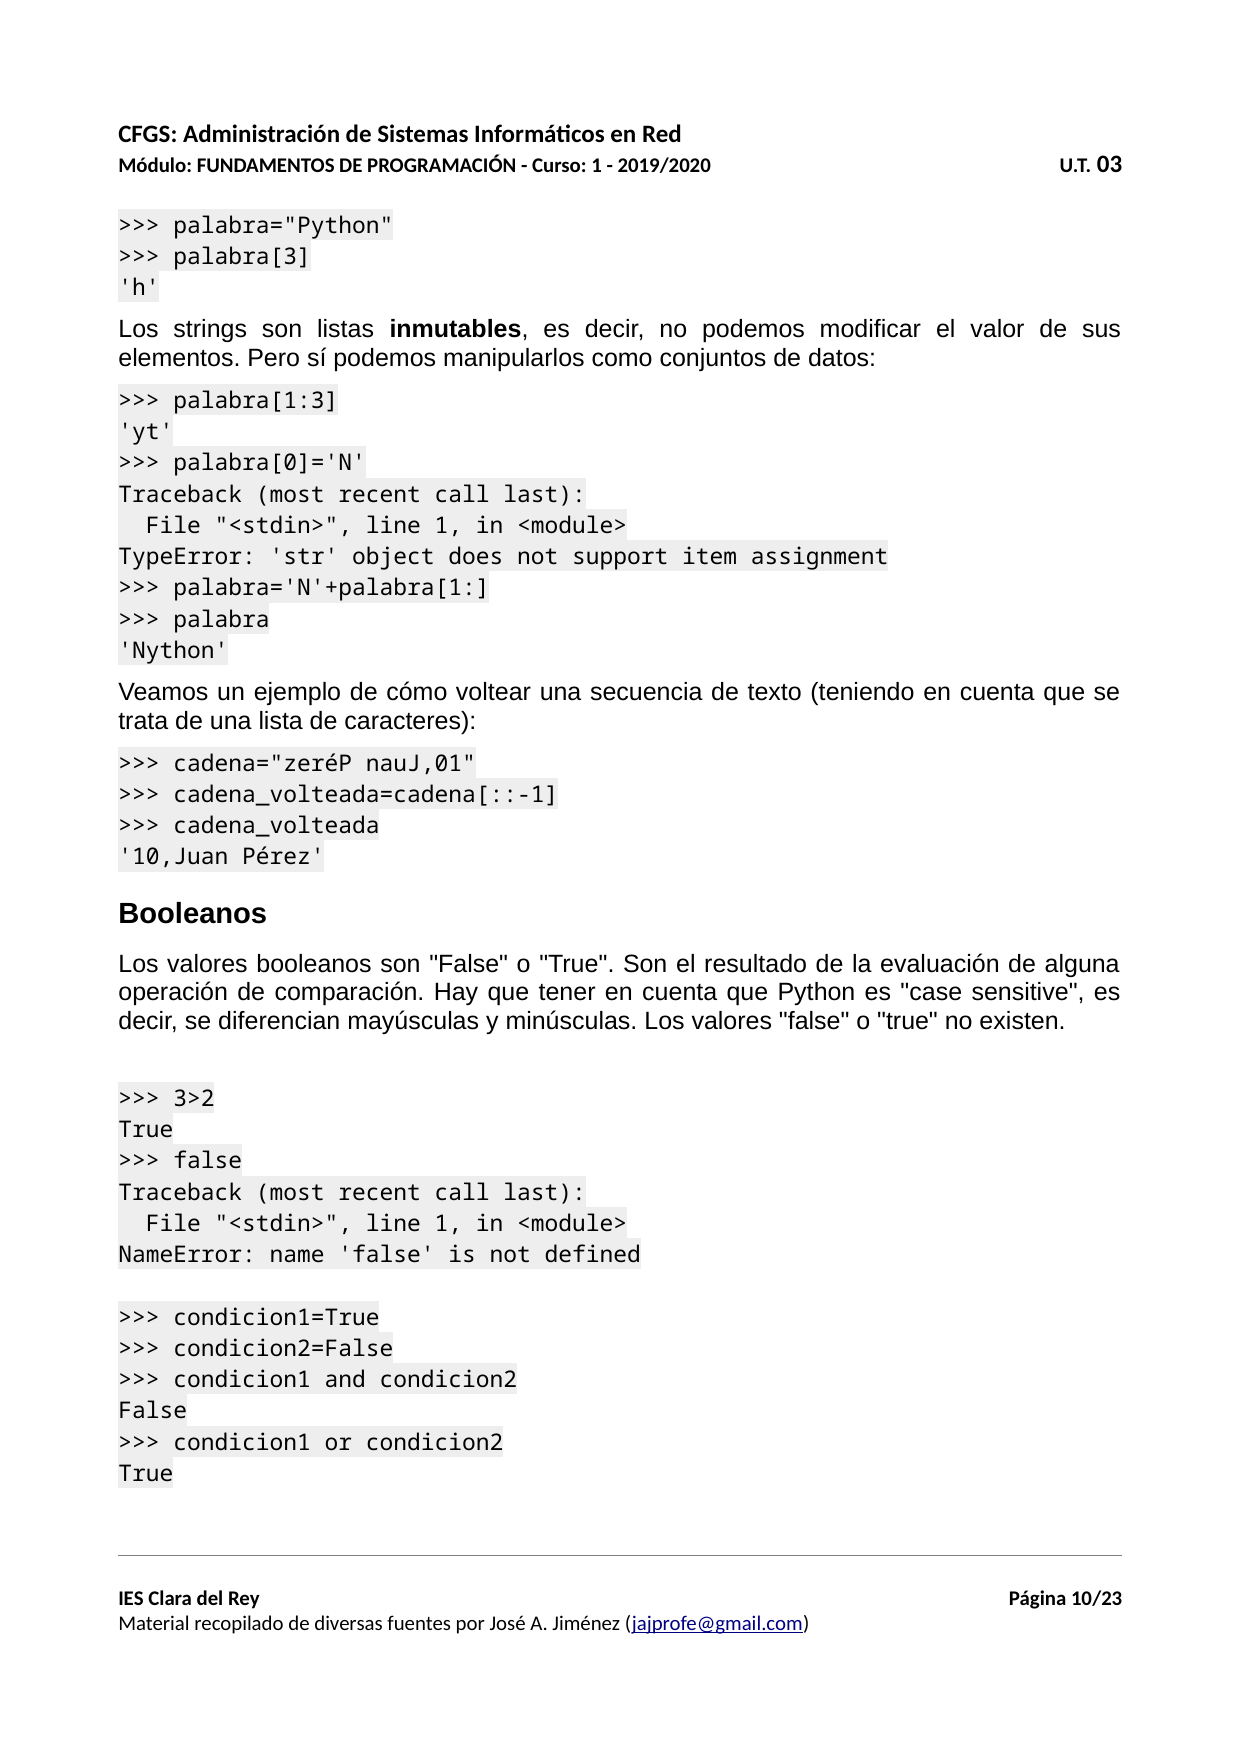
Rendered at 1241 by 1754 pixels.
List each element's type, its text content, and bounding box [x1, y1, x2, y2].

text False [187, 1394, 1122, 1426]
text >>> palabra[1:3] [338, 384, 1122, 415]
text >>> cadena="zeréP nauJ,01" [476, 747, 1122, 778]
text >>> cadena_volteada [379, 809, 1122, 840]
text >>> false [242, 1144, 1122, 1176]
text >>> condicion1 and condicion2 [517, 1363, 1122, 1394]
subtitle Booleanos [118, 897, 1122, 930]
text 'h' [159, 271, 1122, 302]
text >>> condicion2=False [393, 1332, 1122, 1363]
text Los valores booleanos son "False" o "True". Son el resultado de la evaluación de alguna operación de comparación. Hay que tener en cuenta que Python es "case sensitive", es decir, se diferencian mayúsculas y minúsculas. Los valores "false" o "true" no existen. [118, 949, 1122, 1035]
text Los strings son listas inmutables, es decir, no podemos modificar el valor de sus elementos. Pero sí podemos manipularlos como conjuntos de datos: [118, 314, 1122, 372]
text >>> condicion1 or condicion2 [503, 1426, 1122, 1457]
text NameError: name 'false' is not defined [641, 1238, 1122, 1269]
text >>> palabra='N'+palabra[1:] [489, 571, 1122, 603]
text True [173, 1457, 1122, 1488]
text File "<stdin>", line 1, in <module> [627, 1207, 1122, 1238]
text Veamos un ejemplo de cómo voltear una secuencia de texto (teniendo en cuenta que se trata de una lista de caracteres): [118, 677, 1122, 734]
text >>> palabra [269, 603, 1122, 634]
text File "<stdin>", line 1, in <module> [627, 509, 1122, 540]
text TypeError: 'str' object does not support item assignment [888, 540, 1122, 571]
text Traceback (most recent call last): [586, 1176, 1122, 1207]
text >>> palabra="Python" [393, 209, 1122, 240]
text >>> 3>2 [214, 1082, 1122, 1113]
text >>> cadena_volteada=cadena[::-1] [558, 778, 1122, 809]
text >>> palabra[3] [311, 240, 1122, 271]
text >>> palabra[0]='N' [366, 446, 1122, 478]
text 'yt' [173, 415, 1122, 446]
text 'Nython' [228, 634, 1122, 665]
text >>> condicion1=True [379, 1301, 1122, 1332]
text Traceback (most recent call last): [586, 478, 1122, 509]
text True [173, 1113, 1122, 1144]
text '10,Juan Pérez' [324, 840, 1122, 872]
